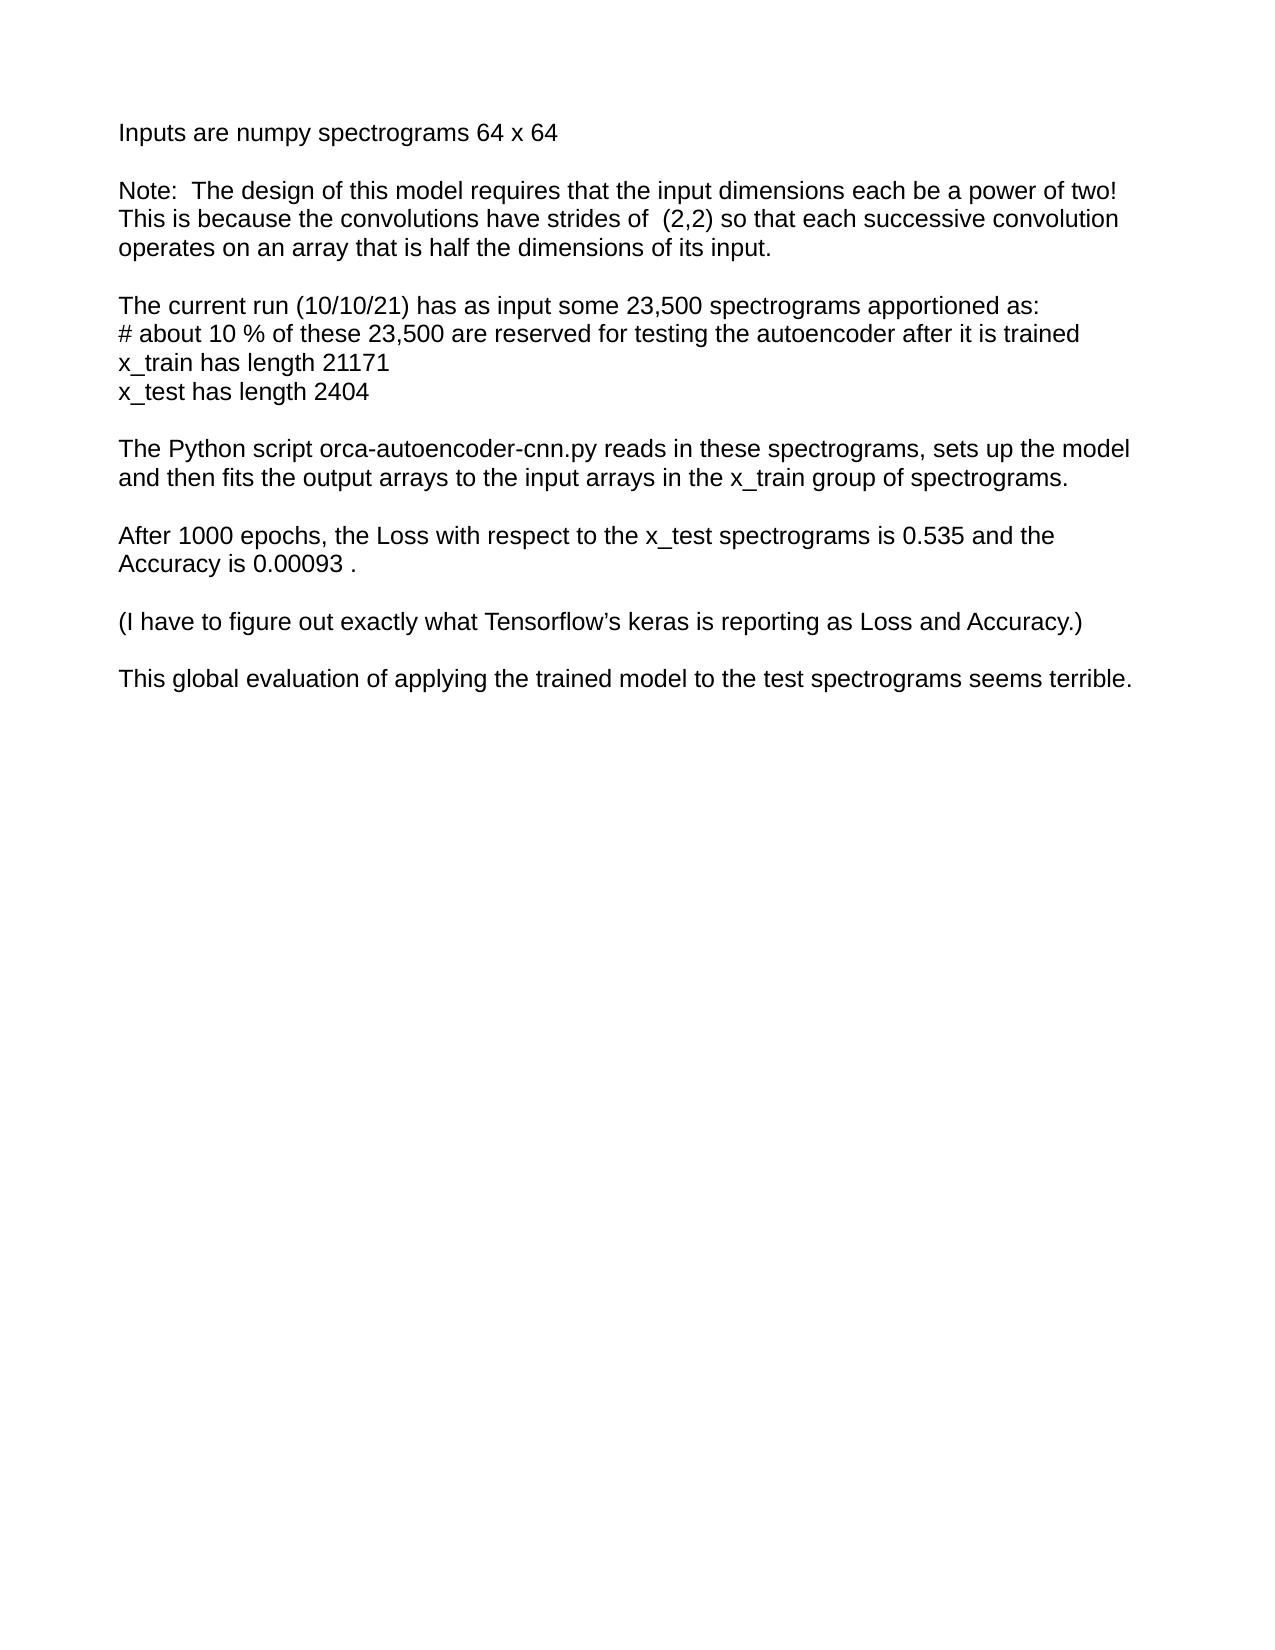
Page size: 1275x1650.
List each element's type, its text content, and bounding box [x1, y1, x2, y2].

text The current run (10/10/21) has as input some 23,500 spectrograms apportioned as: [118, 291, 1157, 319]
text This is because the convolutions have strides of (2,2) so that each successive convolution operates on an array that is half the dimensions of its input. [118, 204, 1157, 262]
text This global evaluation of applying the trained model to the test spectrograms seems terrible. [118, 664, 1157, 693]
text After 1000 epochs, the Loss with respect to the x_test spectrograms is 0.535 and the Accuracy is 0.00093 . [118, 521, 1157, 578]
text Note: The design of this model requires that the input dimensions each be a power of two! [118, 176, 1157, 204]
text (I have to figure out exactly what Tensorflow’s keras is reporting as Loss and Accuracy.) [118, 607, 1157, 636]
text The Python script orca-autoencoder-cnn.py reads in these spectrograms, sets up the model and then fits the output arrays to the input arrays in the x_train group of spectrograms. [118, 434, 1157, 492]
text x_test has length 2404 [118, 377, 1157, 406]
text x_train has length 21171 [118, 348, 1157, 377]
text # about 10 % of these 23,500 are reserved for testing the autoencoder after it is trained [118, 319, 1157, 348]
text Inputs are numpy spectrograms 64 x 64 [118, 118, 1157, 147]
